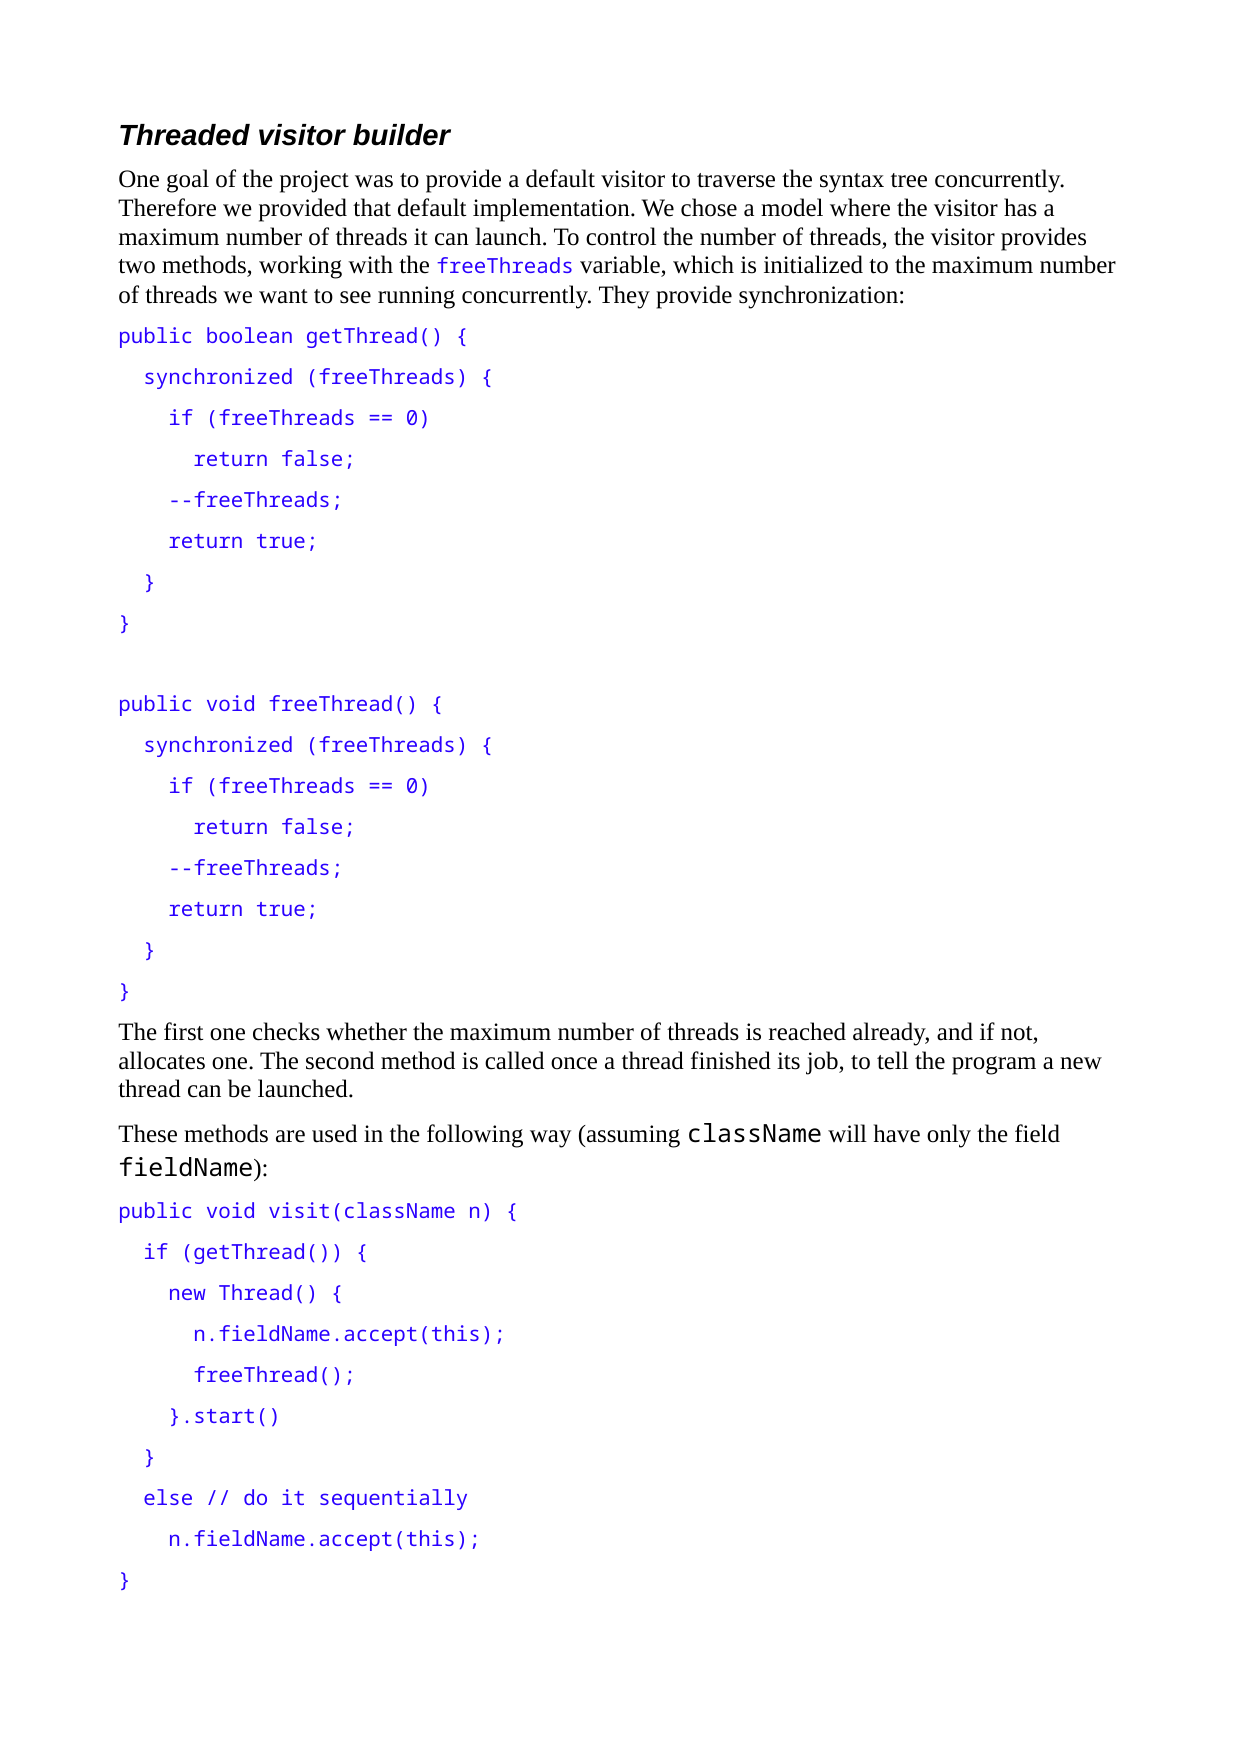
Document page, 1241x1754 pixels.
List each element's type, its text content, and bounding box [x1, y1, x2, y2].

text } [118, 1442, 1122, 1471]
text return true; [118, 894, 1122, 923]
text if (freeThreads == 0) [118, 403, 1122, 431]
text --freeThreads; [118, 485, 1122, 513]
text }.start() [118, 1401, 1122, 1429]
text if (getThread()) { [118, 1237, 1122, 1266]
text } [118, 976, 1122, 1004]
text return true; [118, 526, 1122, 554]
text freeThread(); [118, 1360, 1122, 1389]
text --freeThreads; [118, 853, 1122, 882]
text public void visit(className n) { [118, 1196, 1122, 1225]
text if (freeThreads == 0) [118, 771, 1122, 800]
text } [118, 567, 1122, 595]
text } [118, 608, 1122, 636]
text return false; [118, 812, 1122, 841]
text The first one checks whether the maximum number of threads is reached already, and if not, allocates one. The second method is called once a thread finished its job, to tell the program a new thread can be launched. [118, 1017, 1122, 1103]
text } [118, 1565, 1122, 1593]
text n.fieldName.accept(this); [118, 1319, 1122, 1348]
text n.fieldName.accept(this); [118, 1524, 1122, 1552]
text } [118, 935, 1122, 964]
text These methods are used in the following way (assuming className will have only the field fieldName): [118, 1116, 1122, 1184]
text synchronized (freeThreads) { [118, 731, 1122, 759]
text public void freeThread() { [118, 689, 1122, 718]
text public boolean getThread() { [118, 321, 1122, 349]
text new Thread() { [118, 1278, 1122, 1307]
text return false; [118, 444, 1122, 472]
text else // do it sequentially [118, 1483, 1122, 1511]
text One goal of the project was to provide a default visitor to traverse the syntax tree concurrently. Therefore we provided that default implementation. We chose a model where the visitor has a maximum number of threads it can launch. To control the number of threads, the visitor provides two methods, working with the freeThreads variable, which is initialized to the maximum number of threads we want to see running concurrently. They provide synchronization: [118, 164, 1122, 309]
text synchronized (freeThreads) { [118, 362, 1122, 391]
subtitle Threaded visitor builder [118, 118, 1122, 152]
